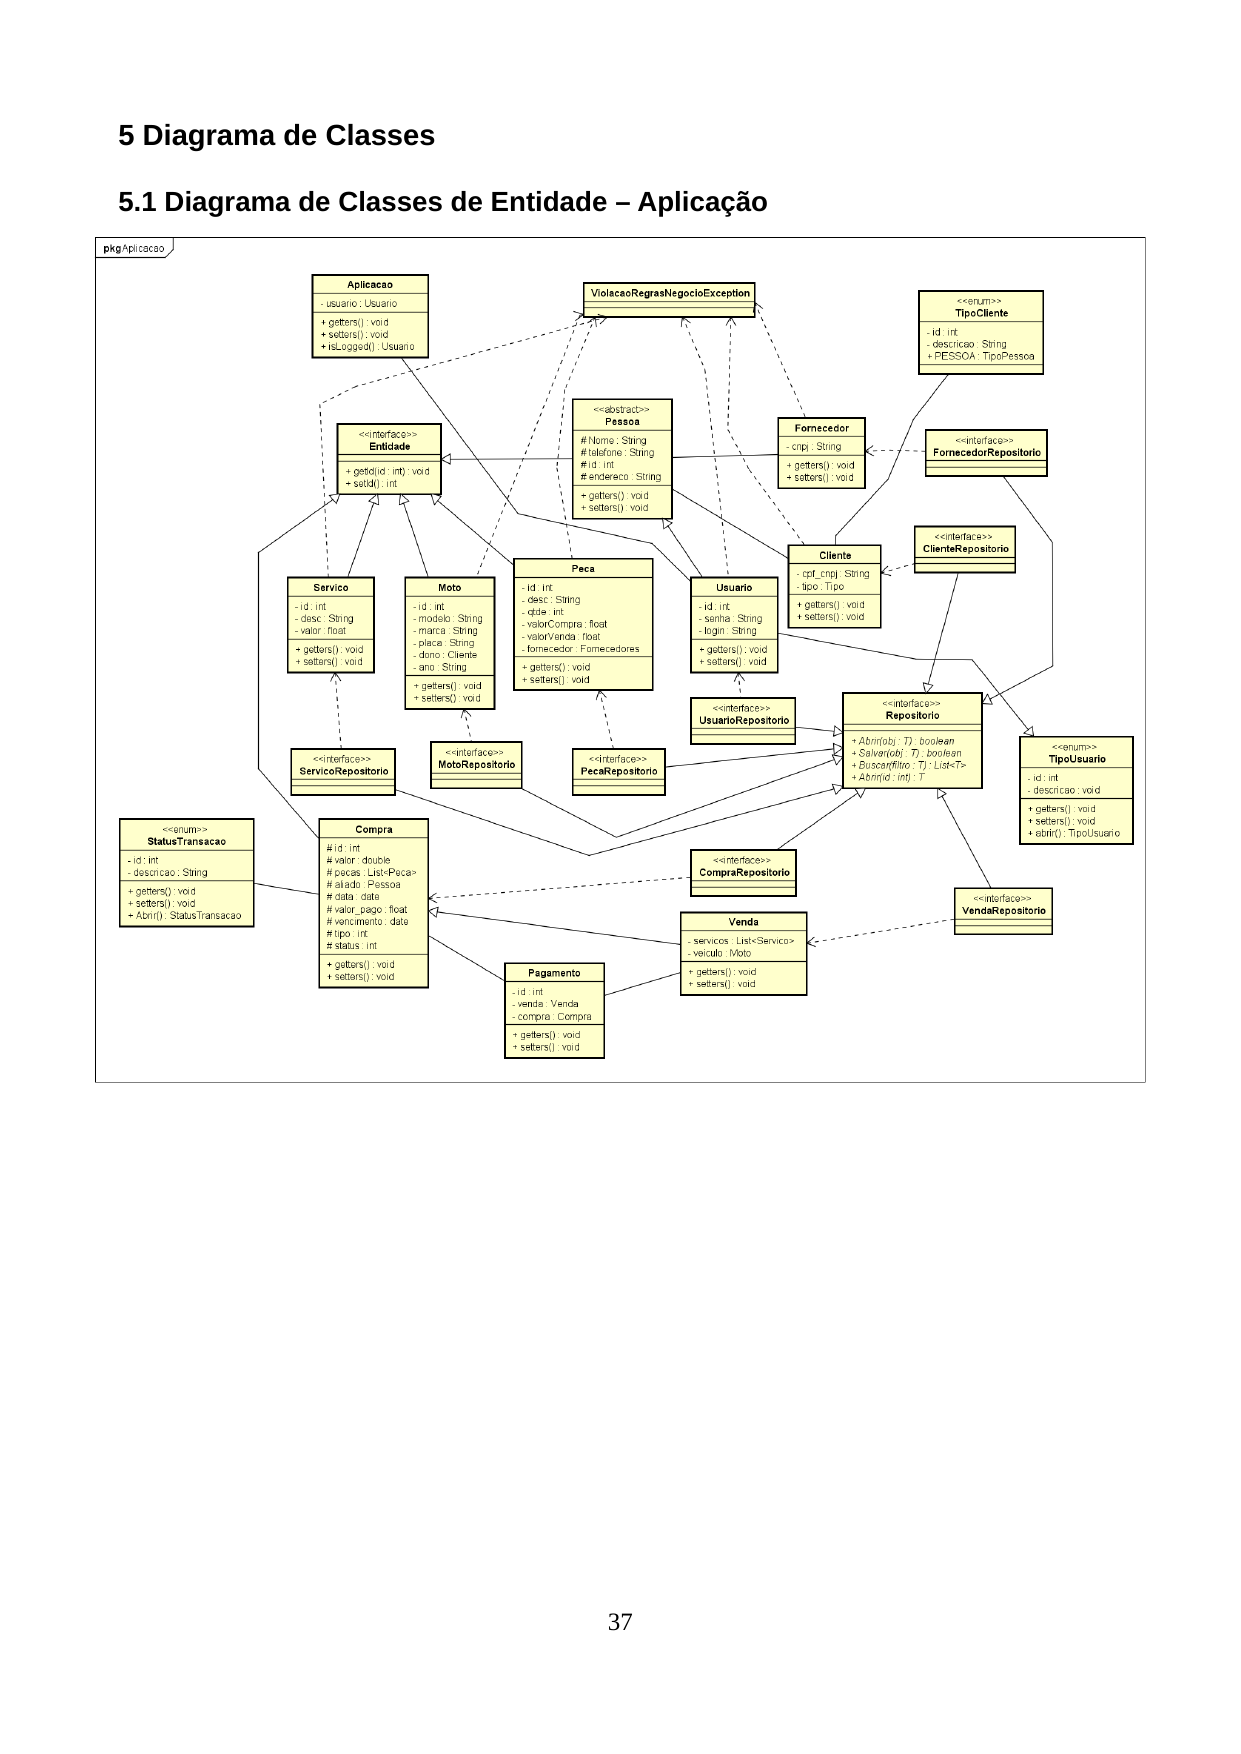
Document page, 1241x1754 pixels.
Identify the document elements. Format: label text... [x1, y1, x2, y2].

subtitle 5 Diagrama de Classes [118, 118, 1122, 152]
subtitle 5.1 Diagrama de Classes de Entidade – Aplicação [118, 185, 1122, 217]
picture [87, 229, 1153, 1090]
